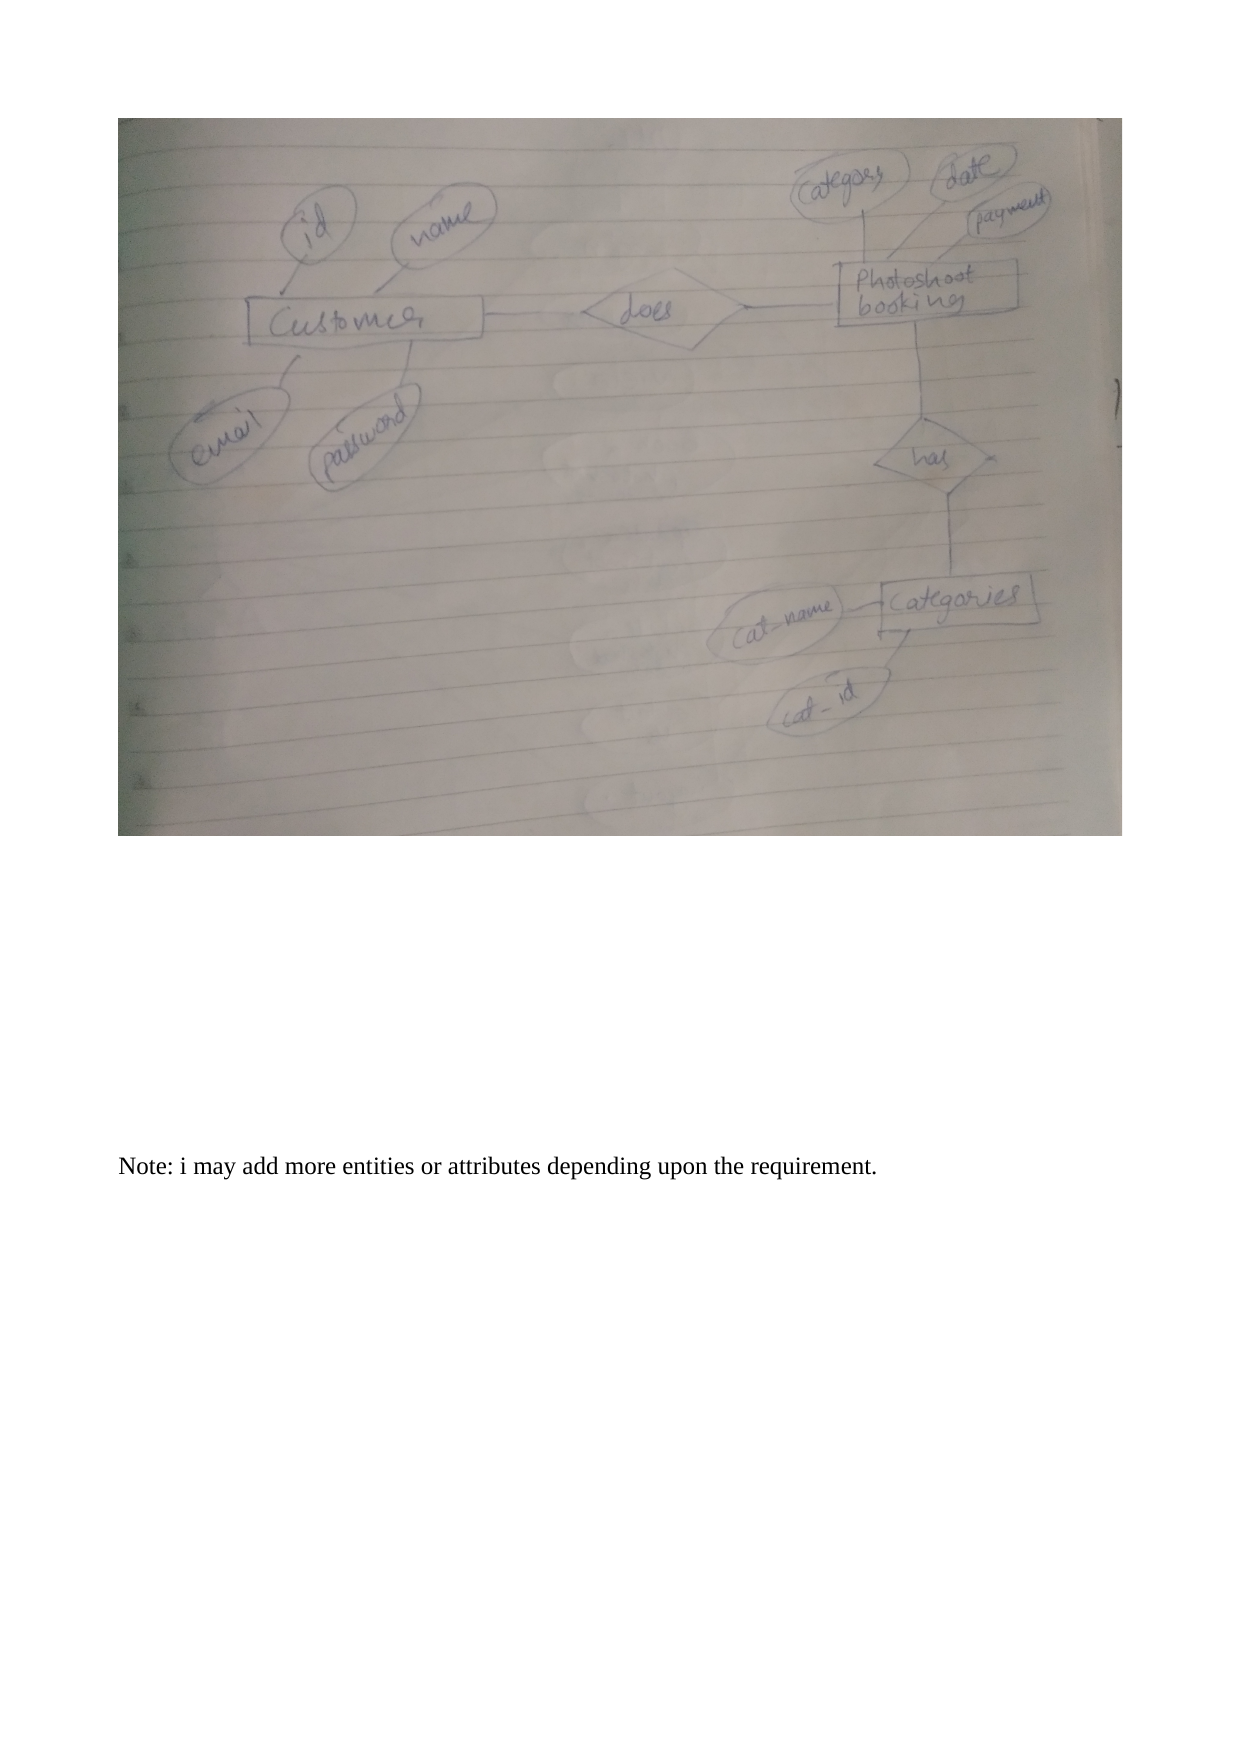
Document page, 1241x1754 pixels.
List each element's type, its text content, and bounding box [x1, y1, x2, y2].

text Note: i may add more entities or attributes depending upon the requirement. [118, 1151, 1122, 1180]
picture [118, 118, 1123, 836]
